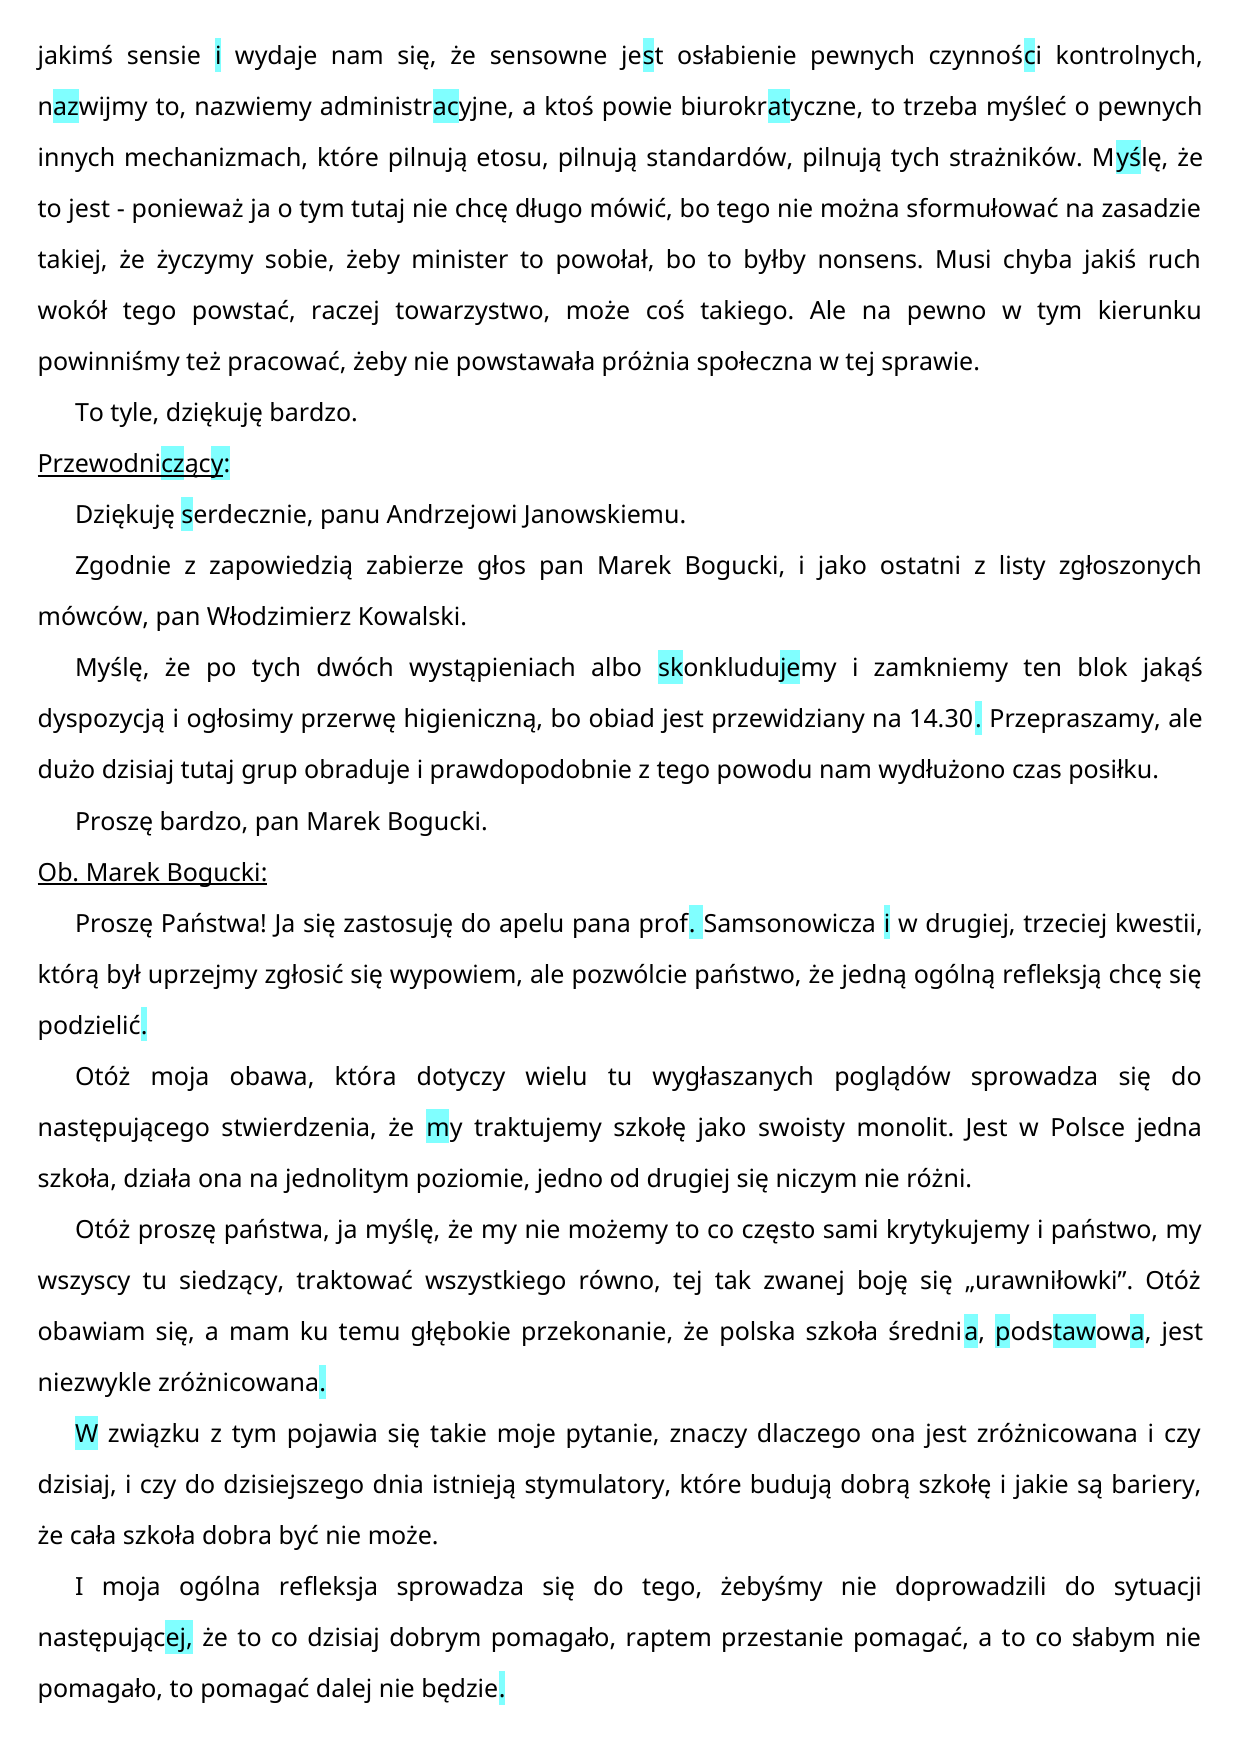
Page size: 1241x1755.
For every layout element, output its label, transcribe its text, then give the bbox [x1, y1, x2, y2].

text To tyle, dziękuję bardzo. [37, 395, 1203, 429]
text Zgodnie z zapowiedzią zabierze głos pan Marek Bogucki, i jako ostatni z listy zgłoszonych mówców, pan Włodzimierz Kowalski. [37, 548, 1203, 633]
text Proszę Państwa! Ja się zastosuję do apelu pana prof. Samsonowicza i w drugiej, trzeciej kwestii, którą był uprzejmy zgłosić się wypowiem, ale pozwólcie państwo, że jedną ogólną refleksją chcę się podzielić. [37, 905, 1203, 1041]
text jakimś sensie i wydaje nam się, że sensowne jest osłabienie pewnych czynności kontrolnych, nazwijmy to, nazwiemy administracyjne, a ktoś powie biurokratyczne, to trzeba myśleć o pewnych innych mechanizmach, które pilnują etosu, pilnują standardów, pilnują tych strażników. Myślę, że to jest - ponieważ ja o tym tutaj nie chcę długo mówić, bo tego nie można sformułować na zasadzie takiej, że życzymy sobie, żeby minister to powołał, bo to byłby nonsens. Musi chyba jakiś ruch wokół tego powstać, raczej towarzystwo, może coś takiego. Ale na pewno w tym kierunku powinniśmy też pracować, żeby nie powstawała próżnia społeczna w tej sprawie. [37, 37, 1203, 378]
text I moja ogólna refleksja sprowadza się do tego, żebyśmy nie doprowadzili do sytuacji następującej, że to co dzisiaj dobrym pomagało, raptem przestanie pomagać, a to co słabym nie pomagało, to pomagać dalej nie będzie. [37, 1569, 1203, 1705]
text Otóż proszę państwa, ja myślę, że my nie możemy to co często sami krytykujemy i państwo, my wszyscy tu siedzący, traktować wszystkiego równo, tej tak zwanej boję się „urawniłowki”. Otóż obawiam się, a mam ku temu głębokie przekonanie, że polska szkoła średnia, podstawowa, jest niezwykle zróżnicowana. [37, 1211, 1203, 1399]
text Ob. Marek Bogucki: [37, 854, 1203, 888]
text Otóż moja obawa, która dotyczy wielu tu wygłaszanych poglądów sprowadza się do następującego stwierdzenia, że my traktujemy szkołę jako swoisty monolit. Jest w Polsce jedna szkoła, działa ona na jednolitym poziomie, jedno od drugiej się niczym nie różni. [37, 1058, 1203, 1194]
text Myślę, że po tych dwóch wystąpieniach albo skonkludujemy i zamkniemy ten blok jakąś dyspozycją i ogłosimy przerwę higieniczną, bo obiad jest przewidziany na 14.30. Przepraszamy, ale dużo dzisiaj tutaj grup obraduje i prawdopodobnie z tego powodu nam wydłużono czas posiłku. [37, 650, 1203, 786]
text W związku z tym pojawia się takie moje pytanie, znaczy dlaczego ona jest zróżnicowana i czy dzisiaj, i czy do dzisiejszego dnia istnieją stymulatory, które budują dobrą szkołę i jakie są bariery, że cała szkoła dobra być nie może. [37, 1416, 1203, 1552]
text Dziękuję serdecznie, panu Andrzejowi Janowskiemu. [37, 497, 1203, 531]
text Przewodniczący: [37, 446, 1203, 480]
text Proszę bardzo, pan Marek Bogucki. [37, 803, 1203, 837]
